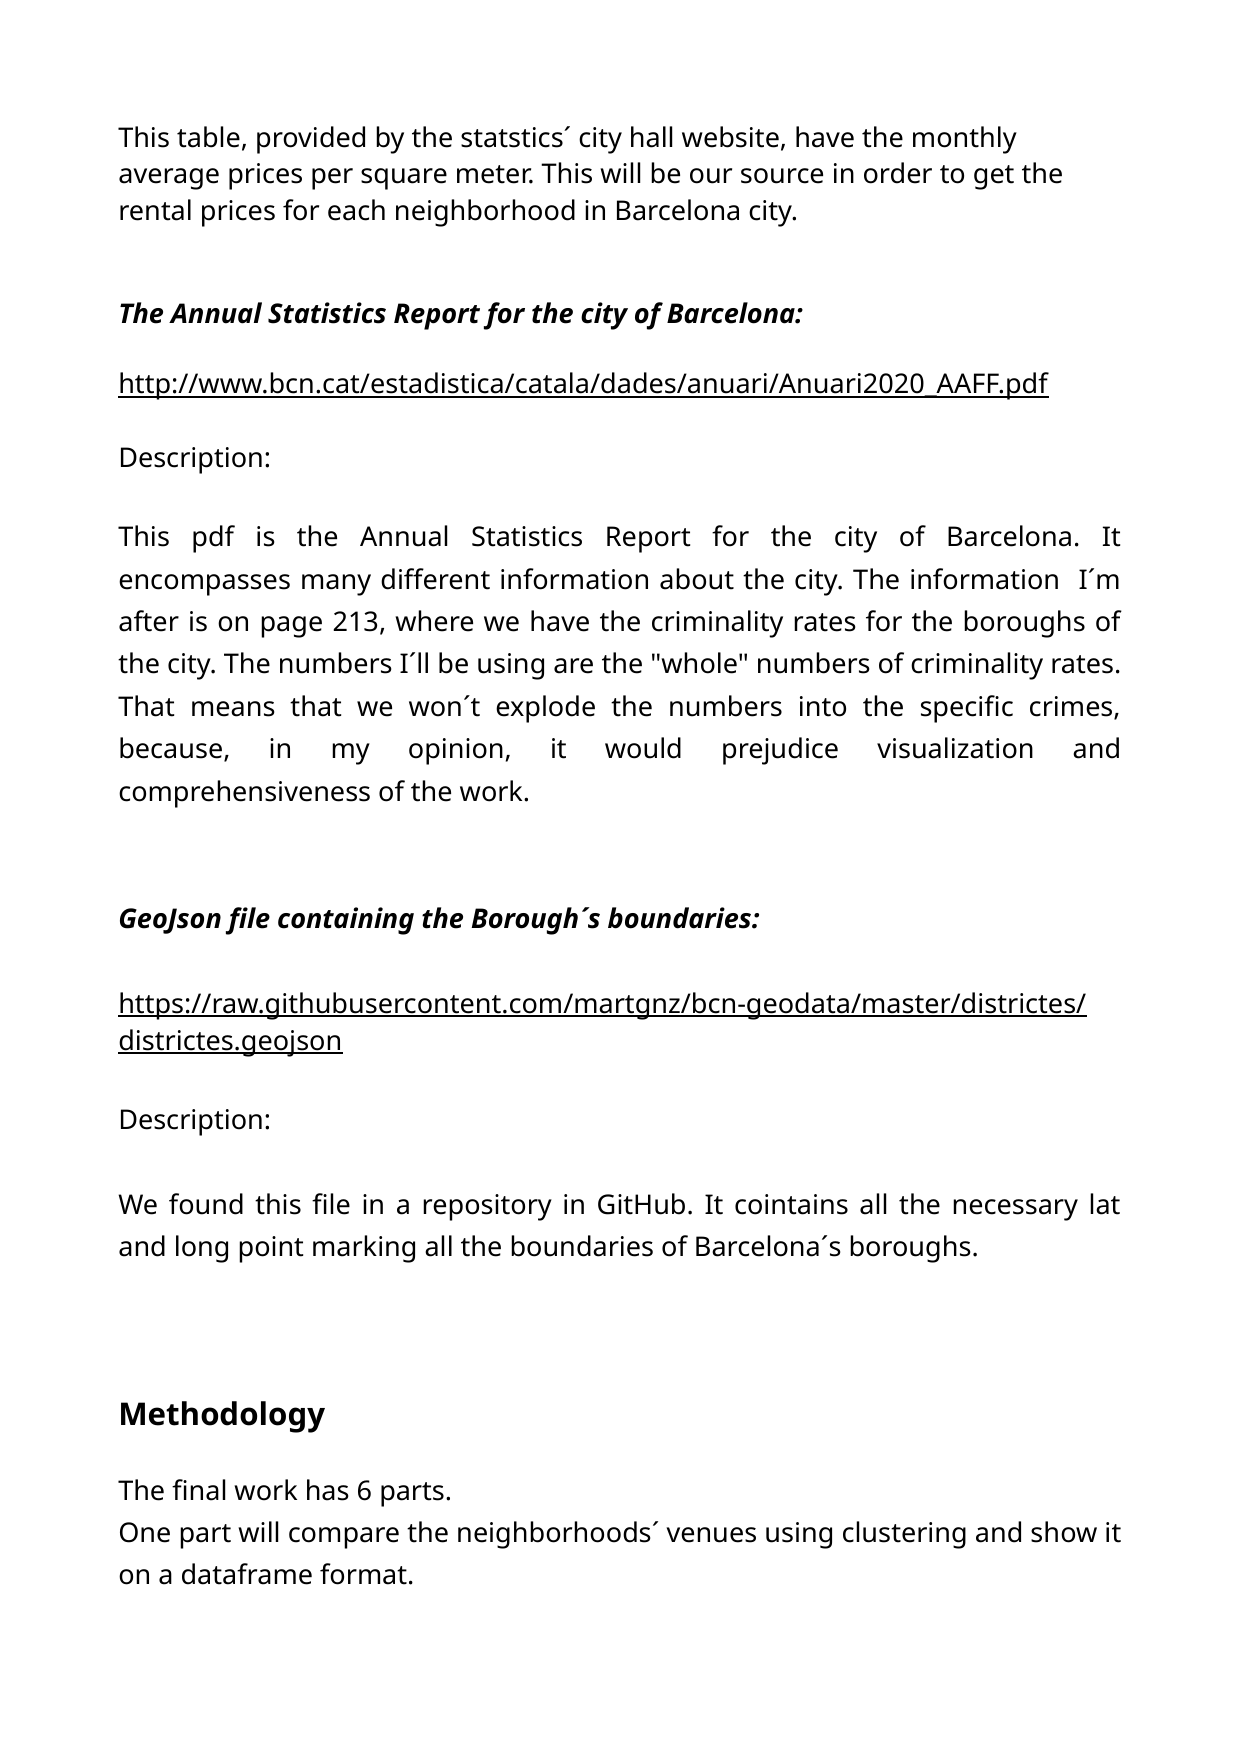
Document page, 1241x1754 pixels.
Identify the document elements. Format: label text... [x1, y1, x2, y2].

subtitle Methodology [118, 1392, 1122, 1434]
text The final work has 6 parts. [118, 1471, 1122, 1508]
text Description: [118, 1100, 1122, 1137]
text https://raw.githubusercontent.com/martgnz/bcn-geodata/master/districtes/districtes.geojson [118, 984, 1122, 1058]
subtitle The Annual Statistics Report for the city of Barcelona: [118, 294, 1122, 331]
text We found this file in a repository in GitHub. It cointains all the necessary lat and long point marking all the boundaries of Barcelona´s boroughs. [118, 1185, 1122, 1264]
text One part will compare the neighborhoods´ venues using clustering and show it on a dataframe format. [118, 1513, 1122, 1593]
text This pdf is the Annual Statistics Report for the city of Barcelona. It encompasses many different information about the city. The information I´m after is on page 213, where we have the criminality rates for the boroughs of the city. The numbers I´ll be using are the "whole" numbers of criminality rates. That means that we won´t explode the numbers into the specific crimes, because, in my opinion, it would prejudice visualization and comprehensiveness of the work. [118, 518, 1122, 809]
text GeoJson file containing the Borough´s boundaries: [118, 899, 1122, 936]
subtitle http://www.bcn.cat/estadistica/catala/dades/anuari/Anuari2020_AAFF.pdf [118, 365, 1122, 402]
text This table, provided by the statstics´ city hall website, have the monthly average prices per square meter. This will be our source in order to get the rental prices for each neighborhood in Barcelona city. [118, 118, 1122, 229]
subtitle Description: [118, 438, 1122, 475]
